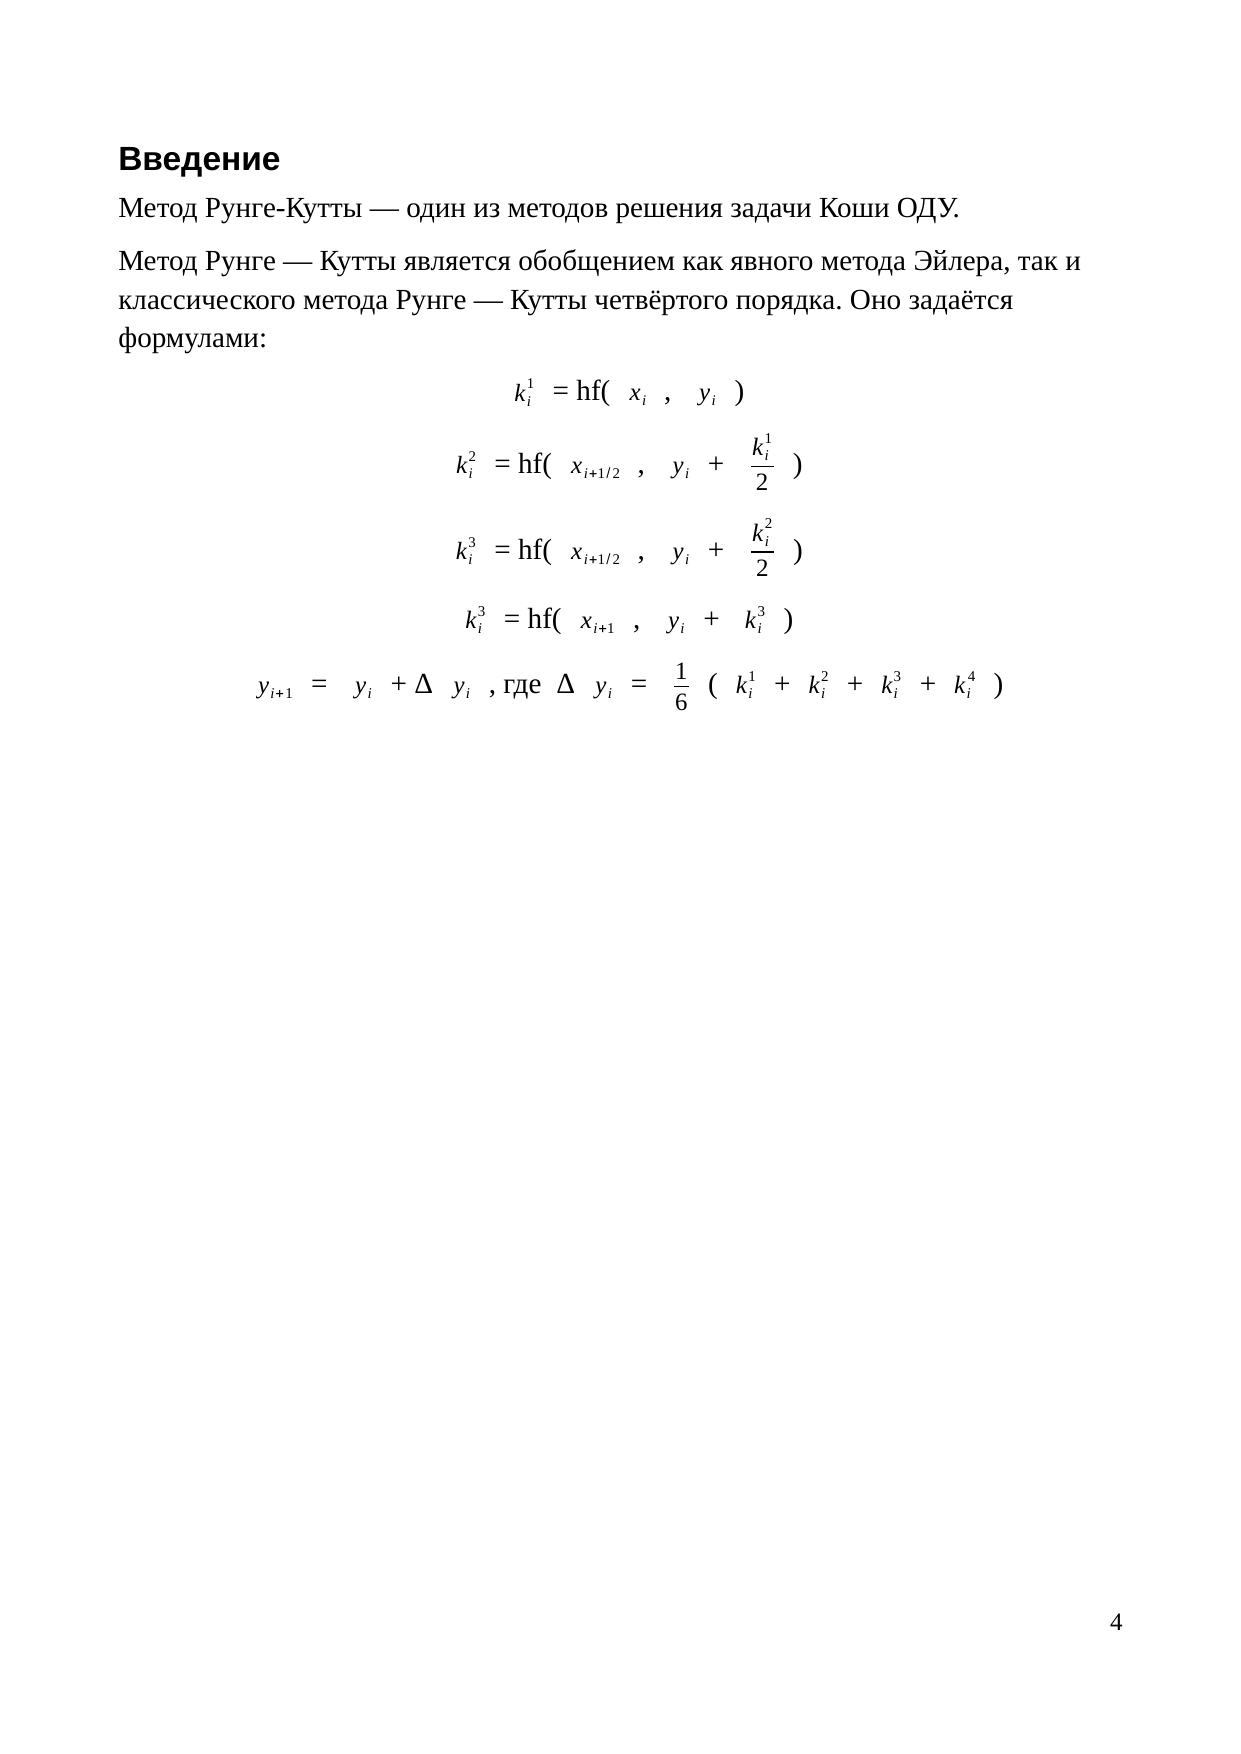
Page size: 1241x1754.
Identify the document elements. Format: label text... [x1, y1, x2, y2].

text = hf(, + ) [118, 601, 1122, 637]
text Метод Рунге-Кутты — один из методов решения задачи Коши ОДУ. [118, 190, 1122, 224]
text Метод Рунге — Кутты является обобщением как явного метода Эйлера, так и классического метода Рунге — Кутты четвёртого порядка. Оно задаётся формулами: [118, 243, 1122, 354]
text = hf(, + ) [118, 429, 1122, 496]
text = hf(, ) [118, 373, 1122, 410]
text = + Δ, где Δ= (+++) [118, 657, 1122, 716]
subtitle Введение [118, 139, 1122, 178]
text = hf(, + ) [118, 515, 1122, 581]
